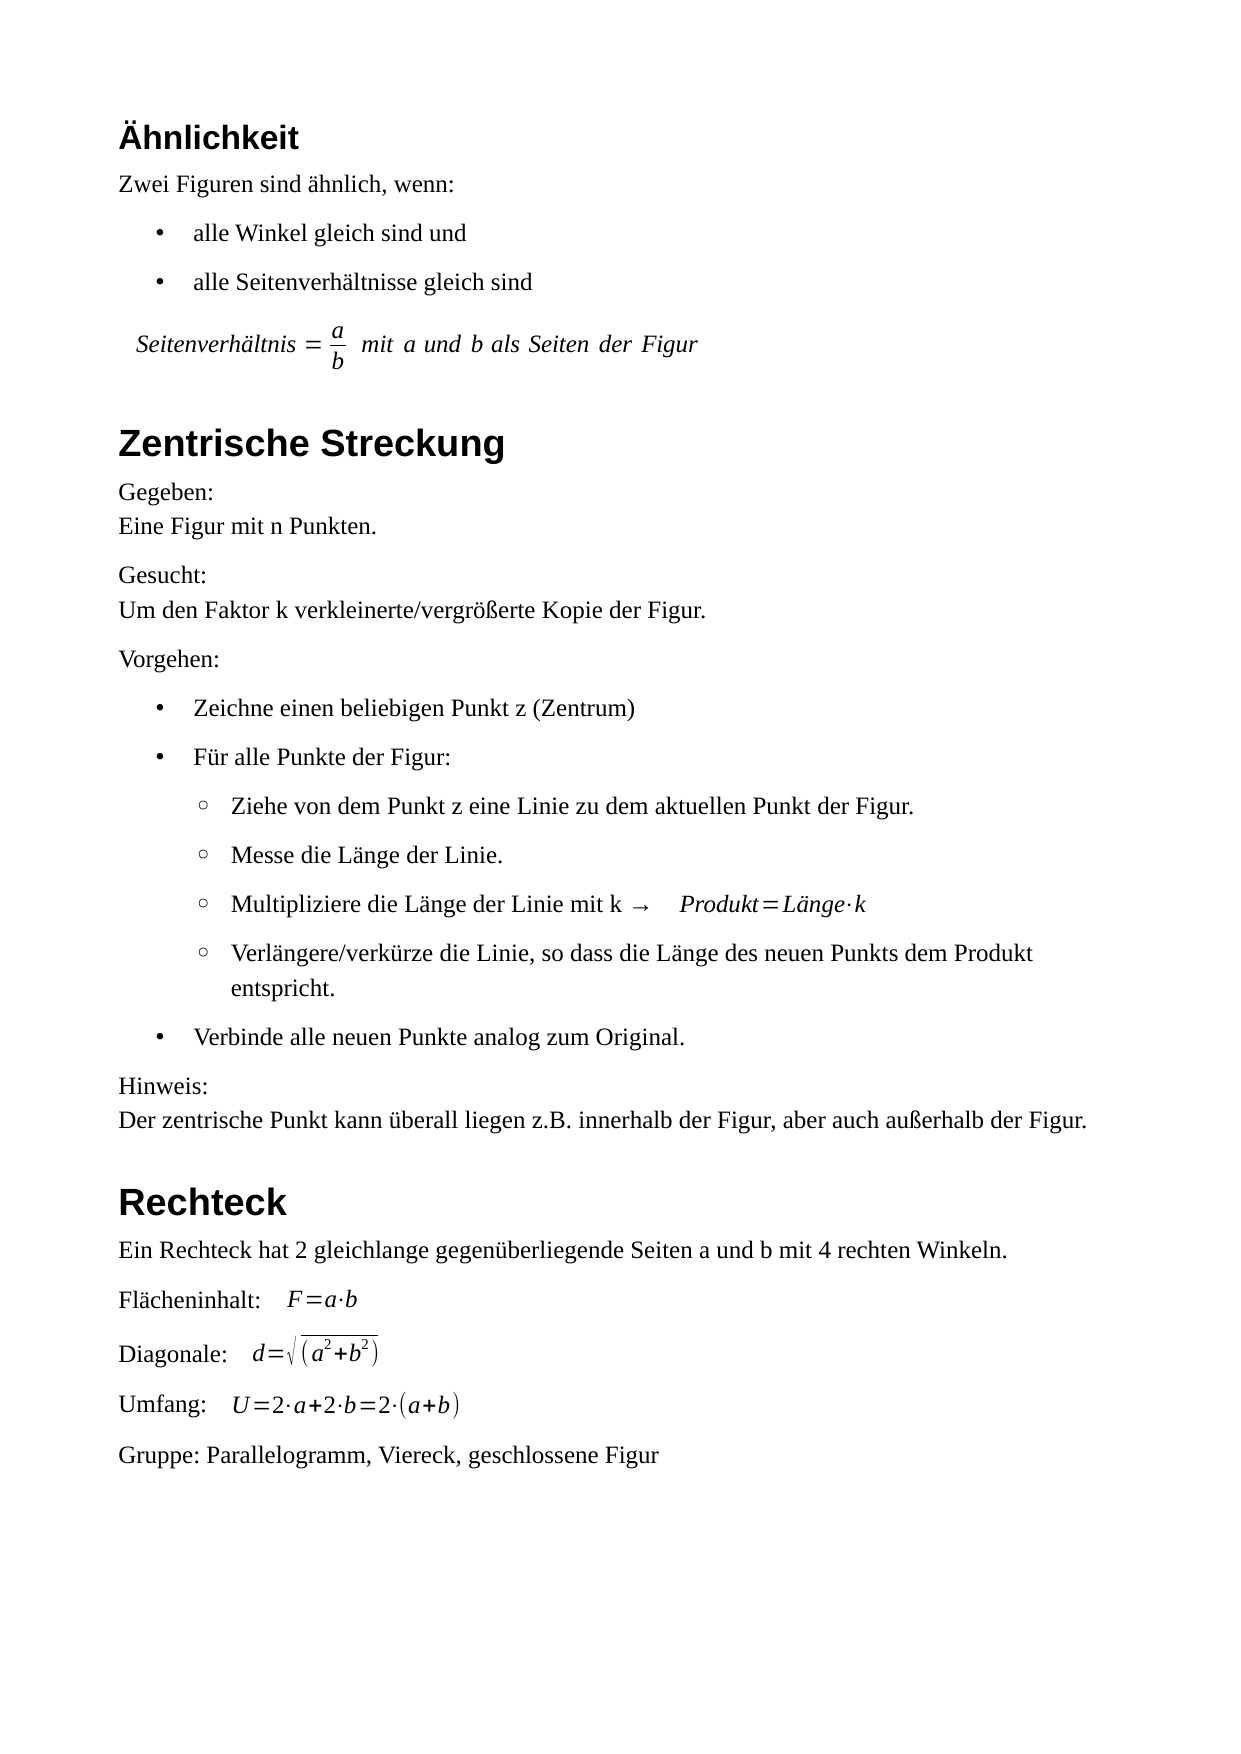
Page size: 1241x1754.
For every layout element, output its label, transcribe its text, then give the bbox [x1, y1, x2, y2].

list alle Winkel gleich sind und [156, 218, 1122, 247]
list Verbinde alle neuen Punkte analog zum Original. [156, 1022, 1122, 1051]
text Gegeben: Eine Figur mit n Punkten. [118, 477, 1122, 540]
text Zwei Figuren sind ähnlich, wenn: [118, 169, 1122, 198]
text Flächeninhalt: [118, 1285, 1122, 1313]
text Gesucht: Um den Faktor k verkleinerte/vergrößerte Kopie der Figur. [118, 560, 1122, 624]
text Ein Rechteck hat 2 gleichlange gegenüberliegende Seiten a und b mit 4 rechten Winkeln. [118, 1236, 1122, 1264]
text Umfang: [118, 1389, 1122, 1420]
list Zeichne einen beliebigen Punkt z (Zentrum) [156, 693, 1122, 722]
list Messe die Länge der Linie. [193, 840, 1122, 869]
subtitle Ähnlichkeit [118, 118, 1122, 157]
list Für alle Punkte der Figur: [156, 742, 1122, 771]
list alle Seitenverhältnisse gleich sind [156, 267, 1122, 296]
subtitle Zentrische Streckung [118, 421, 1122, 464]
list Multipliziere die Länge der Linie mit k → [193, 889, 1122, 918]
list Verlängere/verkürze die Linie, so dass die Länge des neuen Punkts dem Produkt entspricht. [193, 938, 1122, 1002]
subtitle Rechteck [118, 1179, 1122, 1223]
text Vorgehen: [118, 644, 1122, 673]
list Ziehe von dem Punkt z eine Linie zu dem aktuellen Punkt der Figur. [193, 791, 1122, 820]
text Hinweis: Der zentrische Punkt kann überall liegen z.B. innerhalb der Figur, aber auch außerhalb der Figur. [118, 1071, 1122, 1134]
text Diagonale: [118, 1334, 1122, 1369]
text Gruppe: Parallelogramm, Viereck, geschlossene Figur [118, 1440, 1122, 1469]
